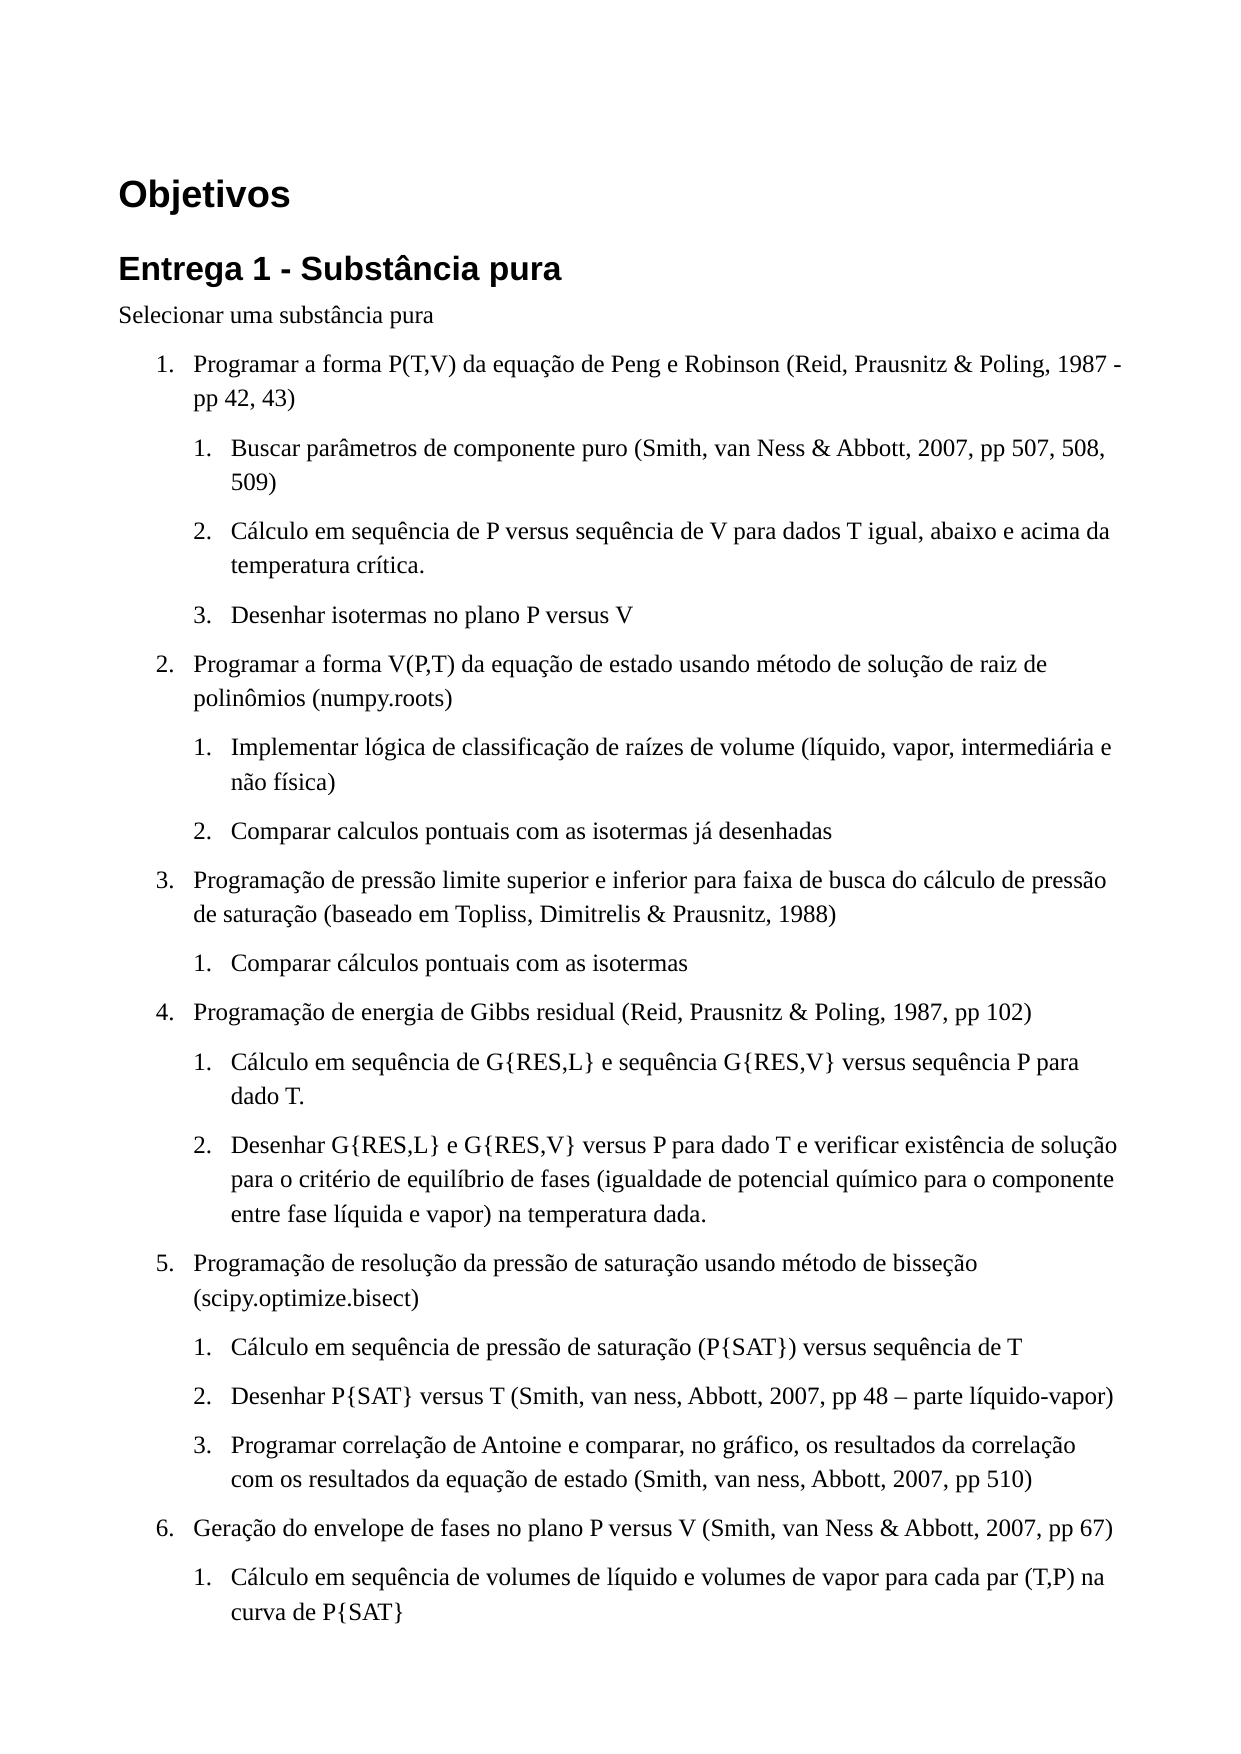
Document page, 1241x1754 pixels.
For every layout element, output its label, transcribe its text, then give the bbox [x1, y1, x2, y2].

list Desenhar P{SAT} versus T (Smith, van ness, Abbott, 2007, pp 48 – parte líquido-vapor) [193, 1381, 1122, 1409]
list Programação de energia de Gibbs residual (Reid, Prausnitz & Poling, 1987, pp 102) [156, 997, 1122, 1026]
text Selecionar uma substância pura [118, 300, 1122, 329]
list Comparar calculos pontuais com as isotermas já desenhadas [193, 816, 1122, 844]
list Cálculo em sequência de P versus sequência de V para dados T igual, abaixo e acima da temperatura crítica. [193, 516, 1122, 579]
list Buscar parâmetros de componente puro (Smith, van Ness & Abbott, 2007, pp 507, 508, 509) [193, 433, 1122, 496]
subtitle Objetivos [118, 172, 1122, 216]
list Programação de pressão limite superior e inferior para faixa de busca do cálculo de pressão de saturação (baseado em Topliss, Dimitrelis & Prausnitz, 1988) [156, 865, 1122, 928]
list Geração do envelope de fases no plano P versus V (Smith, van Ness & Abbott, 2007, pp 67) [156, 1513, 1122, 1542]
list Desenhar isotermas no plano P versus V [193, 600, 1122, 628]
list Programar a forma P(T,V) da equação de Peng e Robinson (Reid, Prausnitz & Poling, 1987 - pp 42, 43) [156, 349, 1122, 412]
list Cálculo em sequência de volumes de líquido e volumes de vapor para cada par (T,P) na curva de P{SAT} [193, 1562, 1122, 1626]
list Desenhar G{RES,L} e G{RES,V} versus P para dado T e verificar existência de solução para o critério de equilíbrio de fases (igualdade de potencial químico para o componente entre fase líquida e vapor) na temperatura dada. [193, 1130, 1122, 1228]
subtitle Entrega 1 - Substância pura [118, 249, 1122, 287]
list Programar correlação de Antoine e comparar, no gráfico, os resultados da correlação com os resultados da equação de estado (Smith, van ness, Abbott, 2007, pp 510) [193, 1430, 1122, 1493]
list Programação de resolução da pressão de saturação usando método de bisseção (scipy.optimize.bisect) [156, 1248, 1122, 1311]
list Cálculo em sequência de G{RES,L} e sequência G{RES,V} versus sequência P para dado T. [193, 1047, 1122, 1110]
list Implementar lógica de classificação de raízes de volume (líquido, vapor, intermediária e não física) [193, 732, 1122, 796]
list Cálculo em sequência de pressão de saturação (P{SAT}) versus sequência de T [193, 1332, 1122, 1360]
list Comparar cálculos pontuais com as isotermas [193, 948, 1122, 977]
list Programar a forma V(P,T) da equação de estado usando método de solução de raiz de polinômios (numpy.roots) [156, 649, 1122, 712]
